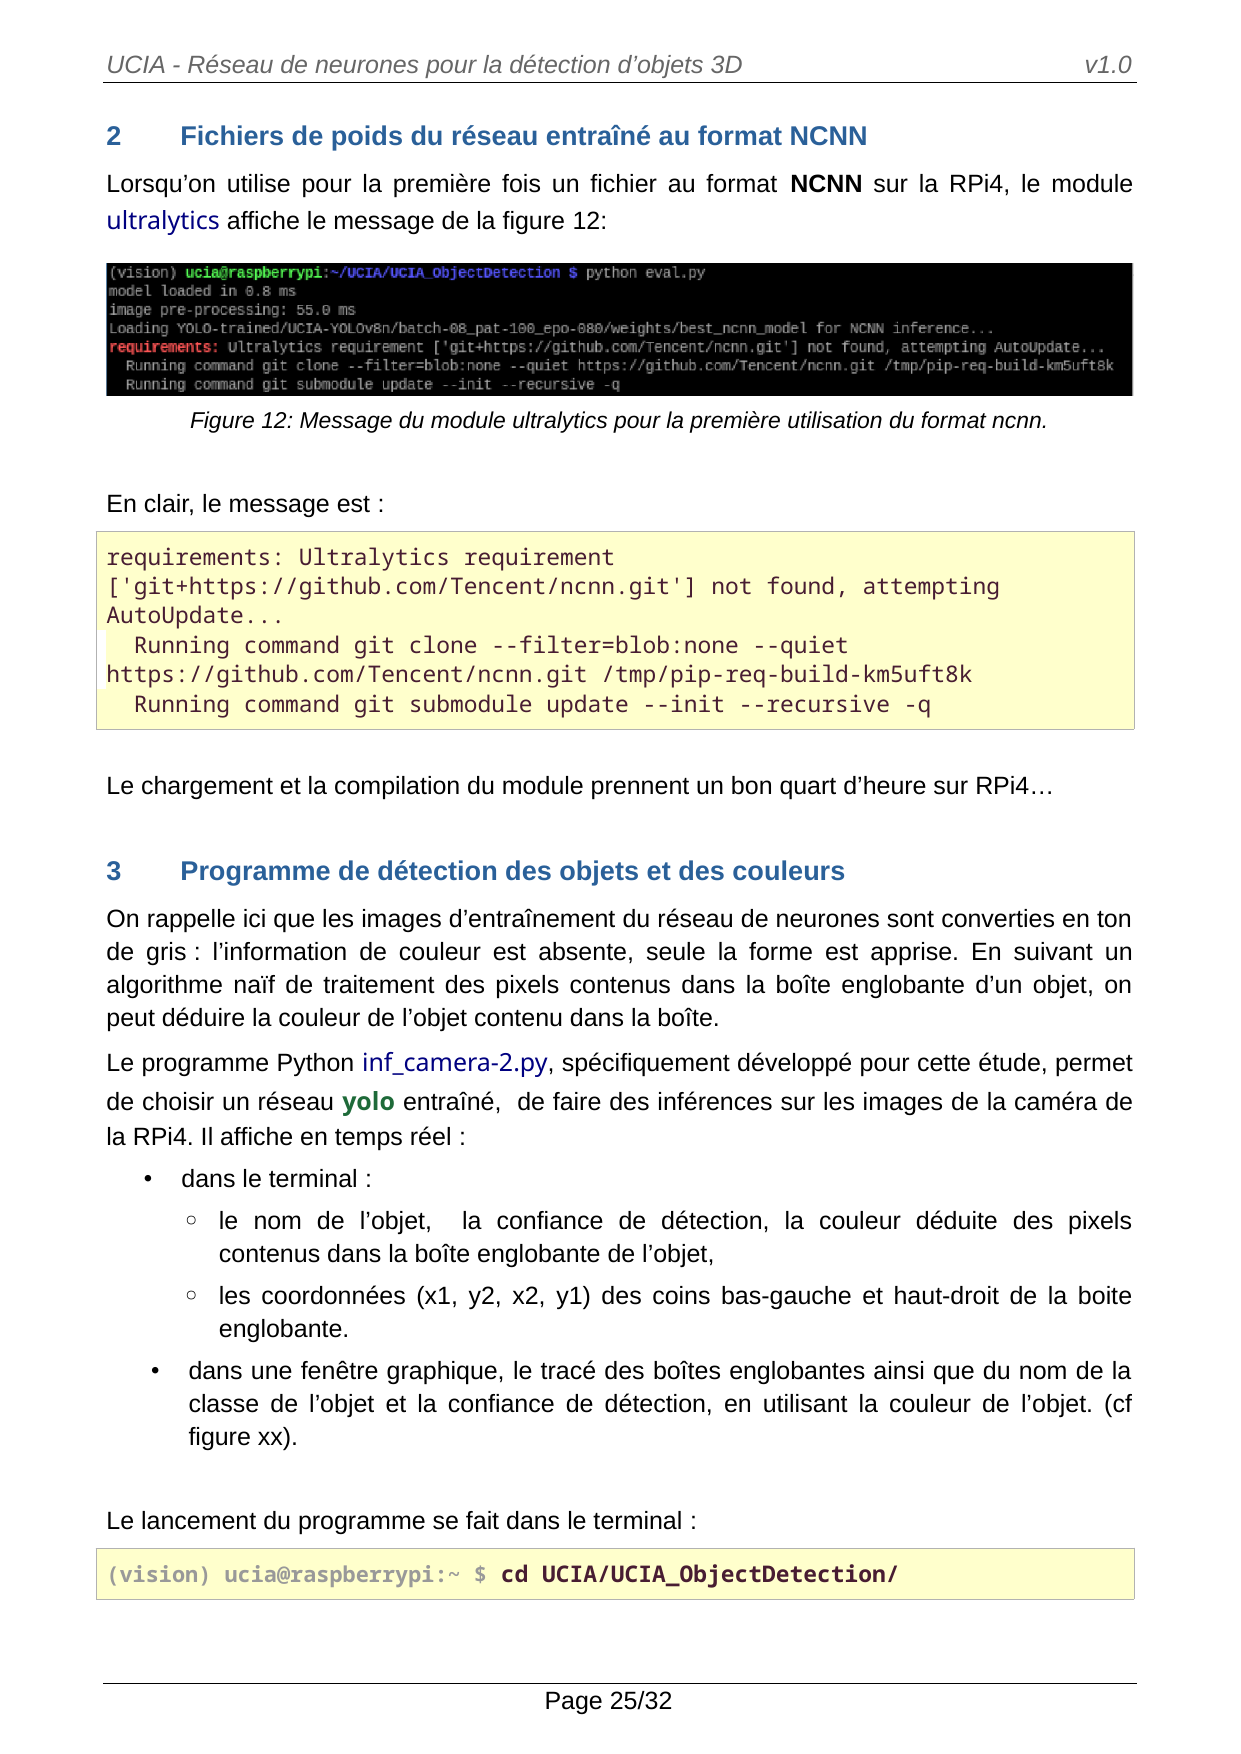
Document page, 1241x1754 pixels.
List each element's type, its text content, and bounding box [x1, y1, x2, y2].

text Figure 12: Message du module ultralytics pour la première utilisation du format ncnn. [106, 396, 1134, 434]
list le nom de l’objet, la confiance de détection, la couleur déduite des pixels contenus dans la boîte englobante de l’objet, [181, 1206, 1134, 1268]
picture [106, 263, 1134, 396]
text requirements: Ultralytics requirement ['git+https://github.com/Tencent/ncnn.git'] not found, attempting AutoUpdate... [97, 532, 1134, 630]
text On rappelle ici que les images d’entraînement du réseau de neurones sont converties en ton de gris : l’information de couleur est absente, seule la forme est apprise. En suivant un algorithme naïf de traitement des pixels contenus dans la boîte englobante d’un objet, on peut déduire la couleur de l’objet contenu dans la boîte. [106, 904, 1134, 1031]
text Running command git clone --filter=blob:none --quiet https://github.com/Tencent/ncnn.git /tmp/pip-req-build-km5uft8k [106, 630, 1134, 678]
text En clair, le message est : [106, 489, 1134, 518]
subtitle Fichiers de poids du réseau entraîné au format NCNN [106, 120, 1134, 151]
text Le chargement et la compilation du module prennent un bon quart d’heure sur RPi4… [106, 771, 1134, 800]
list dans une fenêtre graphique, le tracé des boîtes englobantes ainsi que du nom de la classe de l’objet et la confiance de détection, en utilisant la couleur de l’objet. (cf figure xx). [151, 1356, 1134, 1451]
text Lorsqu’on utilise pour la première fois un fichier au format NCNN sur la RPi4, le module ultralytics affiche le message de la figure 12: [106, 169, 1134, 237]
list dans le terminal : [144, 1164, 1134, 1193]
text (vision) ucia@raspberrypi:~ $ cd UCIA/UCIA_ObjectDetection/ [97, 1549, 1134, 1599]
list les coordonnées (x1, y2, x2, y1) des coins bas-gauche et haut-droit de la boite englobante. [181, 1281, 1134, 1343]
text Running command git submodule update --init --recursive -q [97, 678, 1134, 729]
text Le programme Python inf_camera-2.py, spécifiquement développé pour cette étude, permet de choisir un réseau yolo entraîné, de faire des inférences sur les images de la caméra de la RPi4. Il affiche en temps réel : [106, 1044, 1134, 1151]
text Le lancement du programme se fait dans le terminal : [106, 1506, 1134, 1534]
subtitle Programme de détection des objets et des couleurs [106, 855, 1134, 886]
